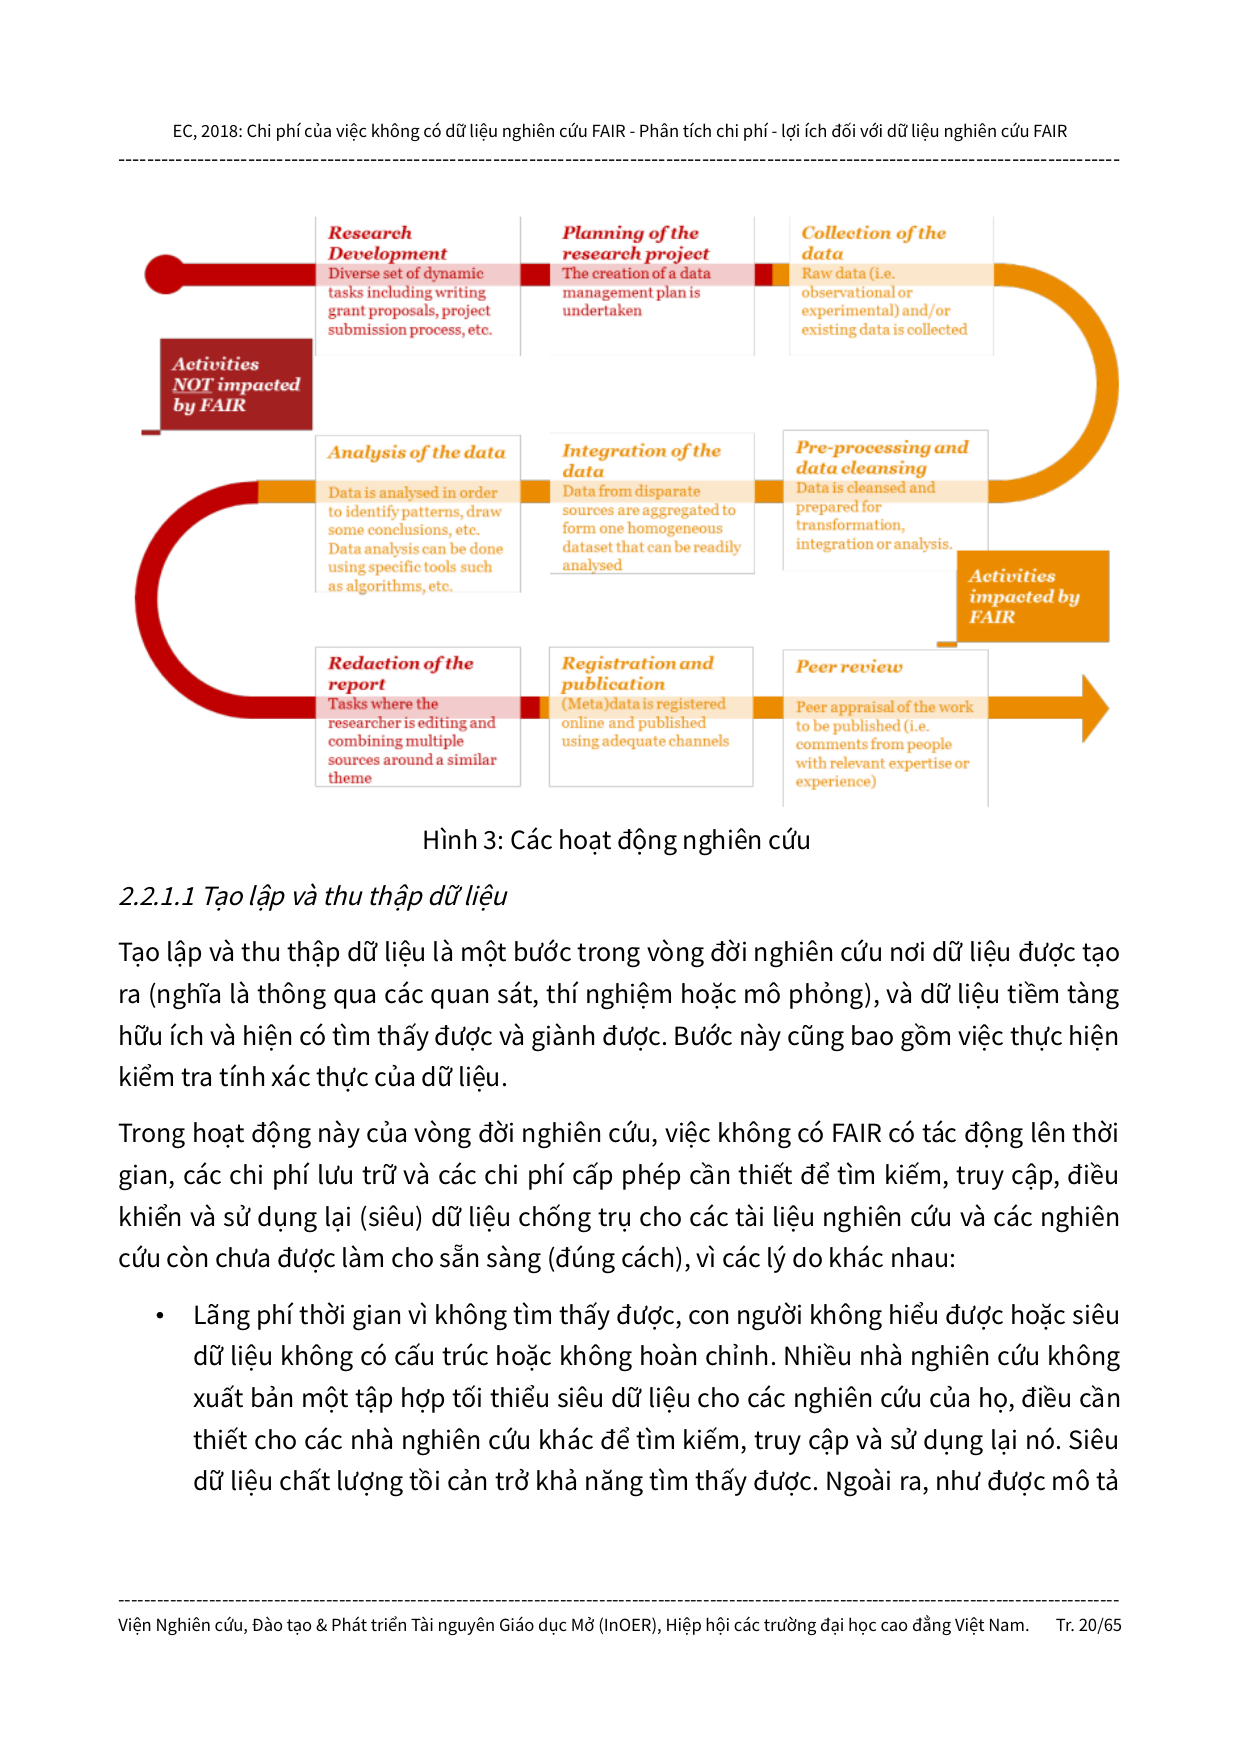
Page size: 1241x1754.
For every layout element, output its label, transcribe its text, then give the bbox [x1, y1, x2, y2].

picture [118, 202, 1123, 815]
text 2.2.1.1 Tạo lập và thu thập dữ liệu [118, 876, 1122, 913]
text Tạo lập và thu thập dữ liệu là một bước trong vòng đời nghiên cứu nơi dữ liệu được tạo ra (nghĩa là thông qua các quan sát, thí nghiệm hoặc mô phỏng), và dữ liệu tiềm tàng hữu ích và hiện có tìm thấy được và giành được. Bước này cũng bao gồm việc thực hiện kiểm tra tính xác thực của dữ liệu. [118, 933, 1122, 1094]
text Hình 3: Các hoạt động nghiên cứu [118, 815, 1122, 856]
list Lãng phí thời gian vì không tìm thấy được, con người không hiểu được hoặc siêu dữ liệu không có cấu trúc hoặc không hoàn chỉnh. Nhiều nhà nghiên cứu không xuất bản một tập hợp tối thiểu siêu dữ liệu cho các nghiên cứu của họ, điều cần thiết cho các nhà nghiên cứu khác để tìm kiếm, truy cập và sử dụng lại nó. Siêu dữ liệu chất lượng tồi cản trở khả năng tìm thấy được. Ngoài ra, như được mô tả [156, 1295, 1122, 1498]
text Trong hoạt động này của vòng đời nghiên cứu, việc không có FAIR có tác động lên thời gian, các chi phí lưu trữ và các chi phí cấp phép cần thiết để tìm kiếm, truy cập, điều khiển và sử dụng lại (siêu) dữ liệu chống trụ cho các tài liệu nghiên cứu và các nghiên cứu còn chưa được làm cho sẵn sàng (đúng cách), vì các lý do khác nhau: [118, 1114, 1122, 1275]
